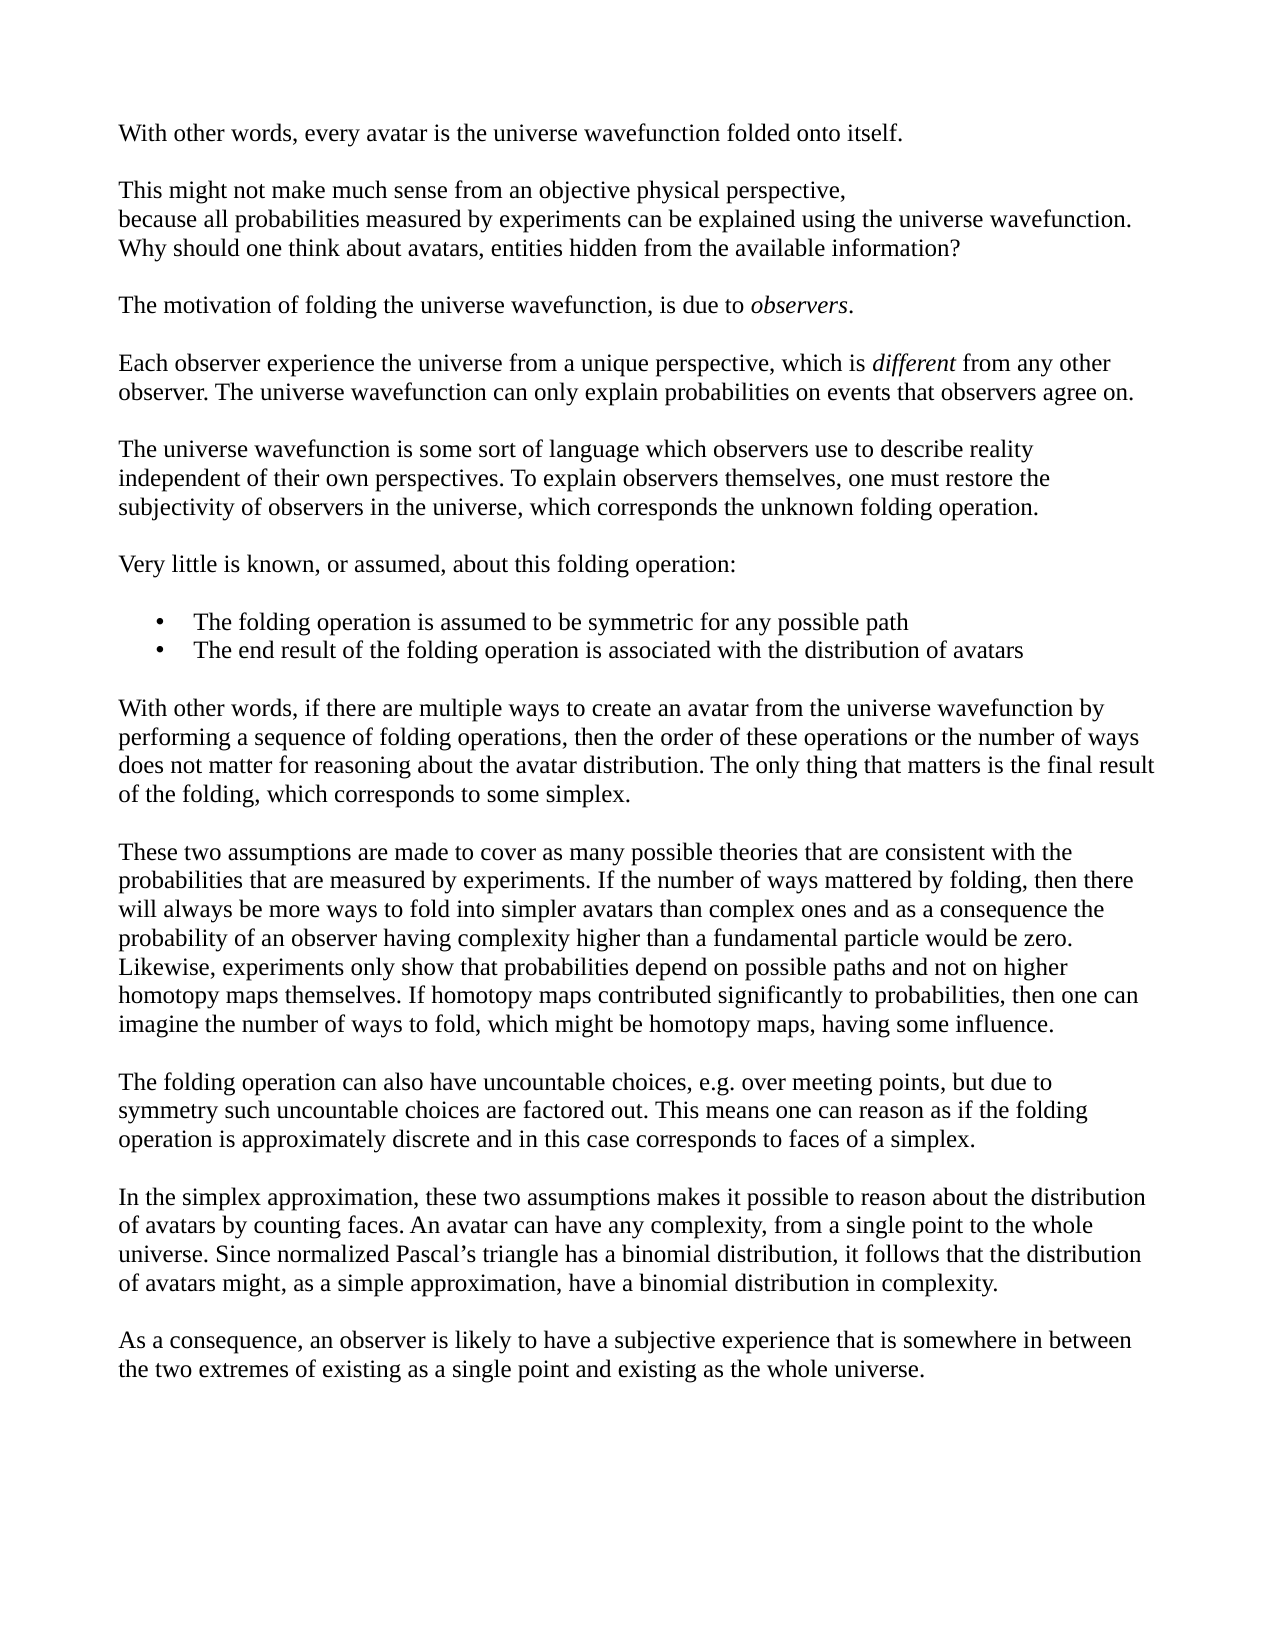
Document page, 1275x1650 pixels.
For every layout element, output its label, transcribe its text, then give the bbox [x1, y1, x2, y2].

list The end result of the folding operation is associated with the distribution of avatars [156, 636, 1157, 664]
text In the simplex approximation, these two assumptions makes it possible to reason about the distribution of avatars by counting faces. An avatar can have any complexity, from a single point to the whole universe. Since normalized Pascal’s triangle has a binomial distribution, it follows that the distribution of avatars might, as a simple approximation, have a binomial distribution in complexity. [118, 1182, 1157, 1297]
text These two assumptions are made to cover as many possible theories that are consistent with the probabilities that are measured by experiments. If the number of ways mattered by folding, then there will always be more ways to fold into simpler avatars than complex ones and as a consequence the probability of an observer having complexity higher than a fundamental particle would be zero. Likewise, experiments only show that probabilities depend on possible paths and not on higher homotopy maps themselves. If homotopy maps contributed significantly to probabilities, then one can imagine the number of ways to fold, which might be homotopy maps, having some influence. [118, 837, 1157, 1038]
text As a consequence, an observer is likely to have a subjective experience that is somewhere in between the two extremes of existing as a single point and existing as the whole universe. [118, 1326, 1157, 1383]
text The universe wavefunction is some sort of language which observers use to describe reality independent of their own perspectives. To explain observers themselves, one must restore the subjectivity of observers in the universe, which corresponds the unknown folding operation. [118, 434, 1157, 521]
text The motivation of folding the universe wavefunction, is due to observers. [118, 291, 1157, 319]
list The folding operation is assumed to be symmetric for any possible path [156, 607, 1157, 636]
text With other words, every avatar is the universe wavefunction folded onto itself. [118, 118, 1157, 147]
text With other words, if there are multiple ways to create an avatar from the universe wavefunction by performing a sequence of folding operations, then the order of these operations or the number of ways does not matter for reasoning about the avatar distribution. The only thing that matters is the final result of the folding, which corresponds to some simplex. [118, 693, 1157, 808]
text Why should one think about avatars, entities hidden from the available information? [118, 233, 1157, 262]
text Very little is known, or assumed, about this folding operation: [118, 549, 1157, 578]
text The folding operation can also have uncountable choices, e.g. over meeting points, but due to symmetry such uncountable choices are factored out. This means one can reason as if the folding operation is approximately discrete and in this case corresponds to faces of a simplex. [118, 1067, 1157, 1153]
text Each observer experience the universe from a unique perspective, which is different from any other observer. The universe wavefunction can only explain probabilities on events that observers agree on. [118, 348, 1157, 406]
text This might not make much sense from an objective physical perspective, because all probabilities measured by experiments can be explained using the universe wavefunction. [118, 176, 1157, 233]
